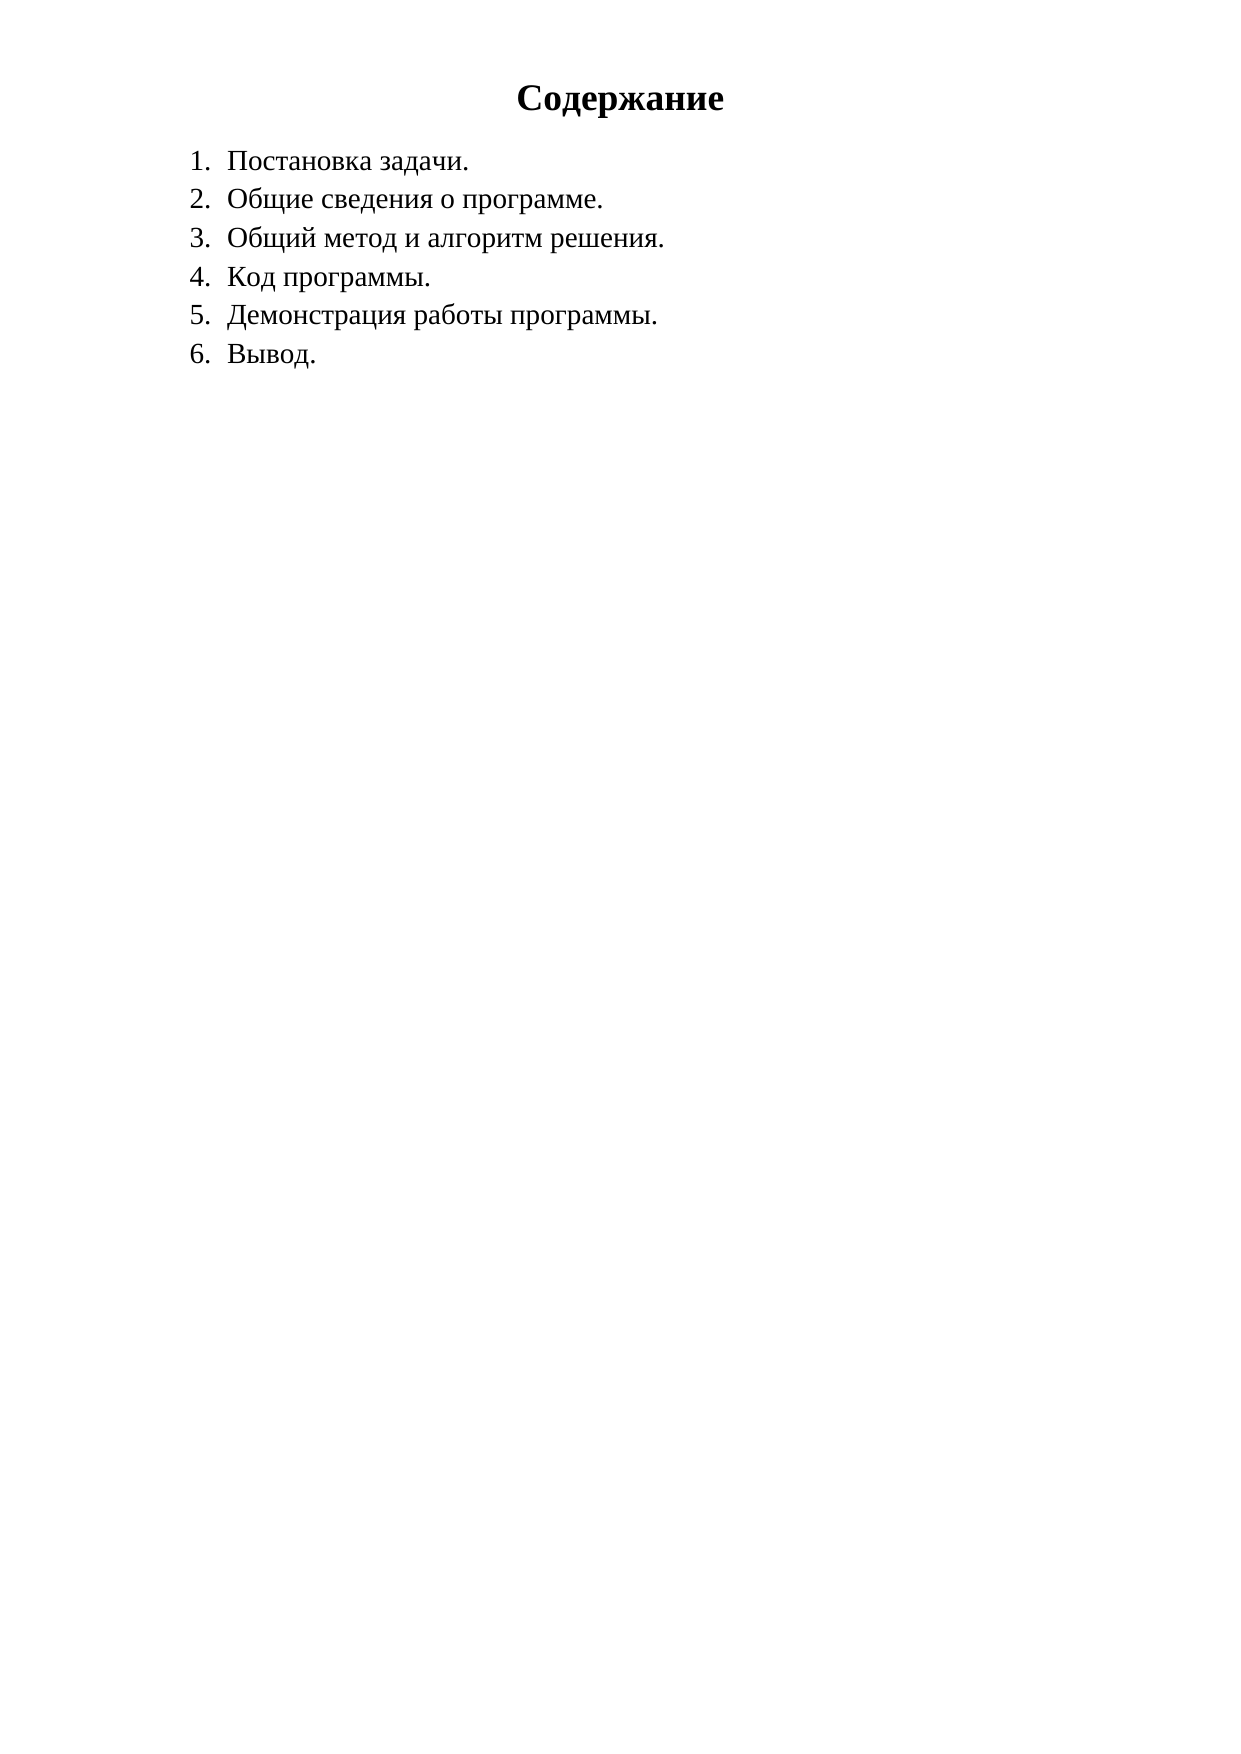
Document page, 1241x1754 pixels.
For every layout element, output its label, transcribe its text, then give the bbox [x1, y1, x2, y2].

list Вывод. [189, 336, 1147, 369]
list Код программы. [189, 259, 1147, 292]
list Постановка задачи. [189, 143, 1147, 177]
list Общий метод и алгоритм решения. [189, 220, 1147, 254]
subtitle Содержание [93, 75, 1147, 118]
list Общие сведения о программе. [189, 182, 1147, 215]
list Демонстрация работы программы. [189, 297, 1147, 331]
